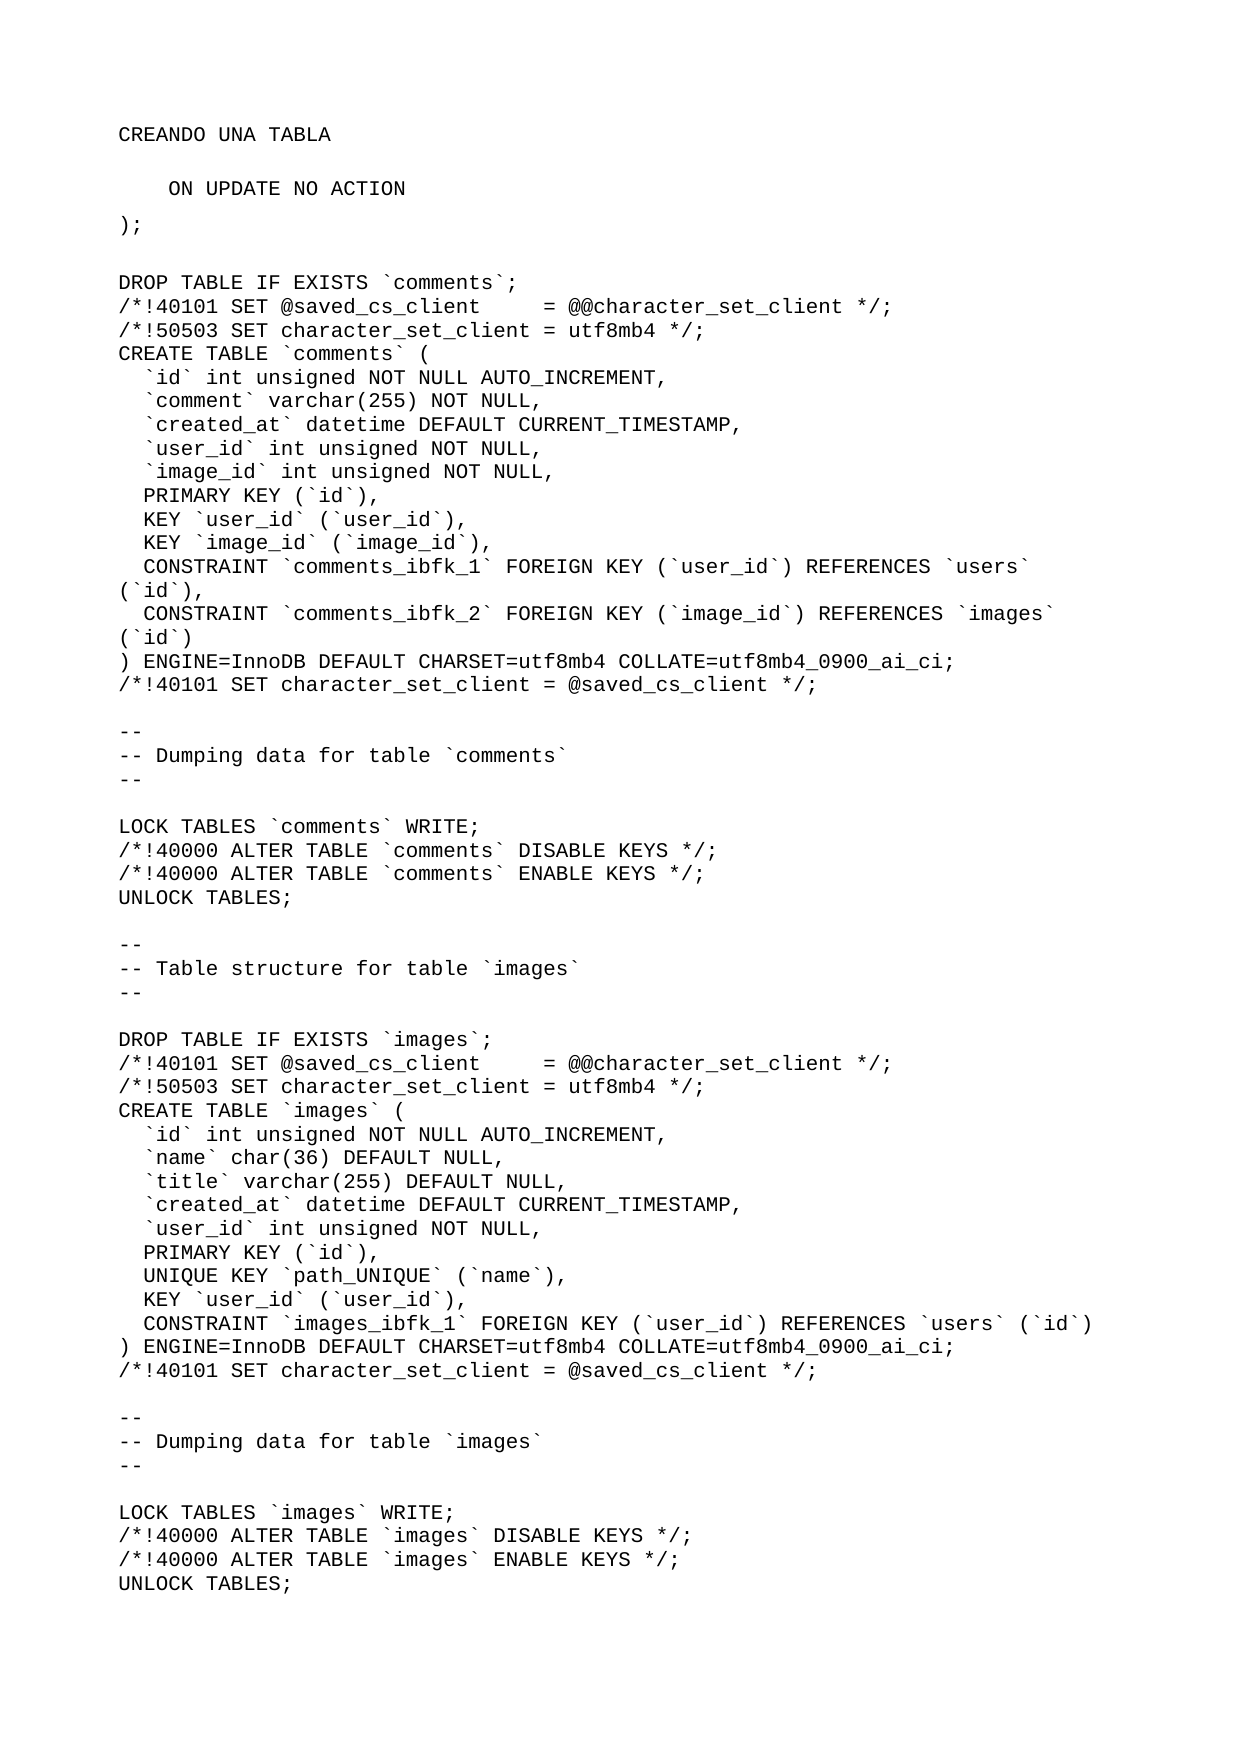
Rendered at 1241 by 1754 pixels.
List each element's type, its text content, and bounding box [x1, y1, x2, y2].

text ON UPDATE NO ACTION [118, 177, 1122, 201]
text UNLOCK TABLES; [118, 1573, 1122, 1596]
text DROP TABLE IF EXISTS `images`; [118, 1029, 1122, 1053]
text KEY `user_id` (`user_id`), [118, 509, 1122, 532]
text ) ENGINE=InnoDB DEFAULT CHARSET=utf8mb4 COLLATE=utf8mb4_0900_ai_ci; [118, 1336, 1122, 1360]
text CONSTRAINT `comments_ibfk_1` FOREIGN KEY (`user_id`) REFERENCES `users` (`id`), [118, 556, 1122, 603]
text /*!40101 SET character_set_client = @saved_cs_client */; [118, 1360, 1122, 1384]
text ) ENGINE=InnoDB DEFAULT CHARSET=utf8mb4 COLLATE=utf8mb4_0900_ai_ci; [118, 651, 1122, 674]
text `id` int unsigned NOT NULL AUTO_INCREMENT, [118, 1123, 1122, 1147]
text -- [118, 982, 1122, 1005]
text PRIMARY KEY (`id`), [118, 485, 1122, 509]
text DROP TABLE IF EXISTS `comments`; [118, 272, 1122, 296]
text -- [118, 934, 1122, 958]
text CONSTRAINT `images_ibfk_1` FOREIGN KEY (`user_id`) REFERENCES `users` (`id`) [118, 1313, 1122, 1336]
text /*!40000 ALTER TABLE `comments` DISABLE KEYS */; [118, 840, 1122, 863]
text ); [118, 214, 1122, 237]
text /*!40101 SET @saved_cs_client = @@character_set_client */; [118, 1053, 1122, 1076]
text `id` int unsigned NOT NULL AUTO_INCREMENT, [118, 367, 1122, 391]
text /*!40000 ALTER TABLE `images` ENABLE KEYS */; [118, 1549, 1122, 1573]
text `user_id` int unsigned NOT NULL, [118, 438, 1122, 461]
text -- [118, 1407, 1122, 1431]
text /*!40101 SET character_set_client = @saved_cs_client */; [118, 674, 1122, 698]
text /*!50503 SET character_set_client = utf8mb4 */; [118, 1076, 1122, 1100]
text CONSTRAINT `comments_ibfk_2` FOREIGN KEY (`image_id`) REFERENCES `images` (`id`) [118, 603, 1122, 651]
text UNIQUE KEY `path_UNIQUE` (`name`), [118, 1265, 1122, 1289]
text `comment` varchar(255) NOT NULL, [118, 391, 1122, 414]
text /*!50503 SET character_set_client = utf8mb4 */; [118, 319, 1122, 343]
text CREATE TABLE `comments` ( [118, 343, 1122, 367]
text `created_at` datetime DEFAULT CURRENT_TIMESTAMP, [118, 414, 1122, 438]
text UNLOCK TABLES; [118, 887, 1122, 911]
text `name` char(36) DEFAULT NULL, [118, 1147, 1122, 1171]
text /*!40000 ALTER TABLE `images` DISABLE KEYS */; [118, 1526, 1122, 1549]
text `user_id` int unsigned NOT NULL, [118, 1218, 1122, 1242]
text LOCK TABLES `images` WRITE; [118, 1502, 1122, 1526]
text `created_at` datetime DEFAULT CURRENT_TIMESTAMP, [118, 1194, 1122, 1218]
text KEY `image_id` (`image_id`), [118, 532, 1122, 556]
text -- [118, 769, 1122, 792]
text /*!40000 ALTER TABLE `comments` ENABLE KEYS */; [118, 863, 1122, 887]
text KEY `user_id` (`user_id`), [118, 1289, 1122, 1313]
text `image_id` int unsigned NOT NULL, [118, 461, 1122, 485]
text /*!40101 SET @saved_cs_client = @@character_set_client */; [118, 296, 1122, 319]
text -- [118, 1454, 1122, 1478]
text PRIMARY KEY (`id`), [118, 1242, 1122, 1265]
text LOCK TABLES `comments` WRITE; [118, 816, 1122, 840]
text -- Dumping data for table `images` [118, 1431, 1122, 1454]
text -- [118, 722, 1122, 745]
text -- Dumping data for table `comments` [118, 745, 1122, 769]
text CREATE TABLE `images` ( [118, 1100, 1122, 1123]
text -- Table structure for table `images` [118, 958, 1122, 982]
text `title` varchar(255) DEFAULT NULL, [118, 1171, 1122, 1194]
